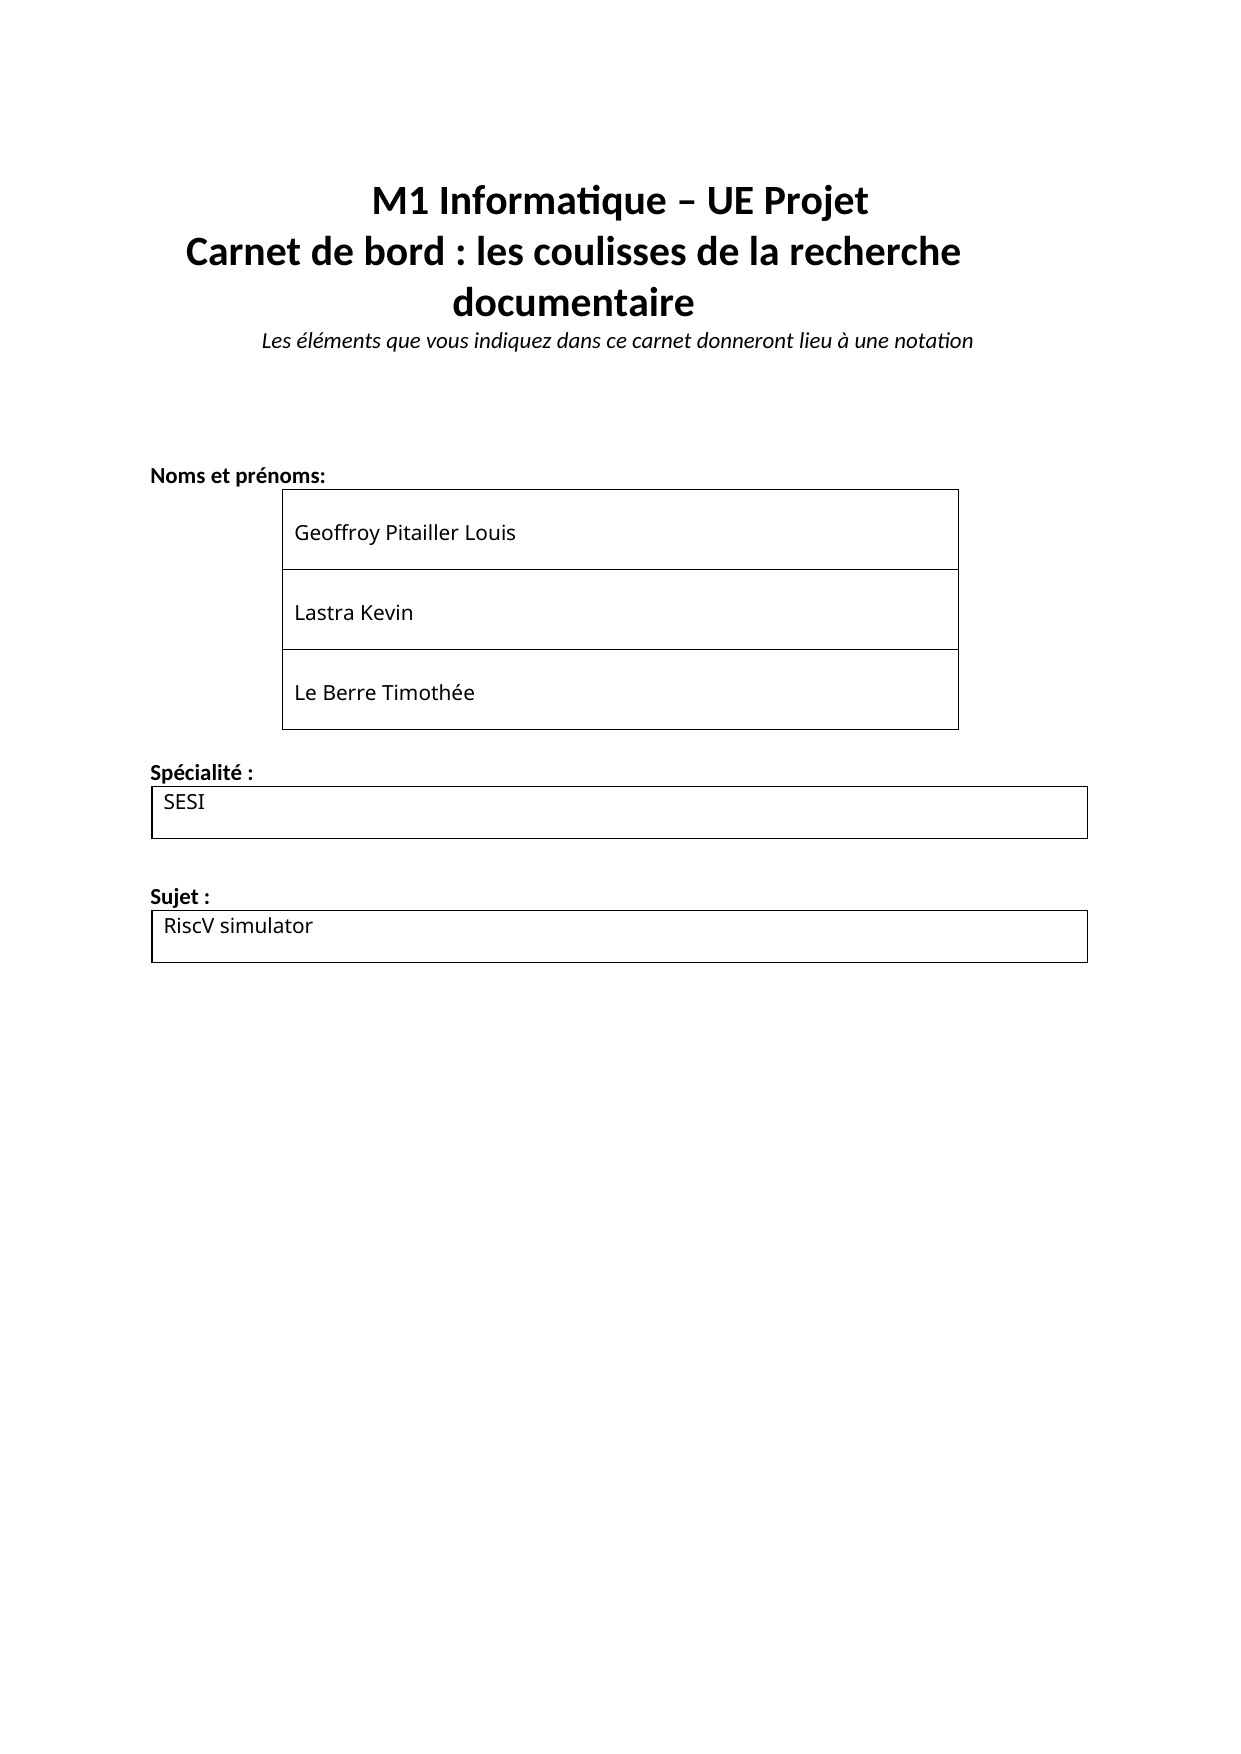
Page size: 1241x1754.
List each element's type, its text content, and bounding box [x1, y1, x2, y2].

text Les éléments que vous indiquez dans ce carnet donneront lieu à une notation [230, 326, 1007, 354]
subtitle Noms et prénoms: [150, 461, 1101, 489]
text Spécialité : [150, 758, 1101, 786]
subtitle Sujet : [150, 882, 1101, 910]
table_header Geoffroy Pitailler Louis [283, 490, 958, 569]
table_cell Le Berre Timothée [283, 650, 958, 729]
text RiscV simulator [163, 911, 1087, 939]
table_cell Lastra Kevin [283, 570, 958, 649]
text SESI [163, 787, 1087, 816]
title M1 Informatique – UE Projet [233, 174, 1007, 225]
title Carnet de bord : les coulisses de la recherche documentaire [139, 225, 1007, 326]
